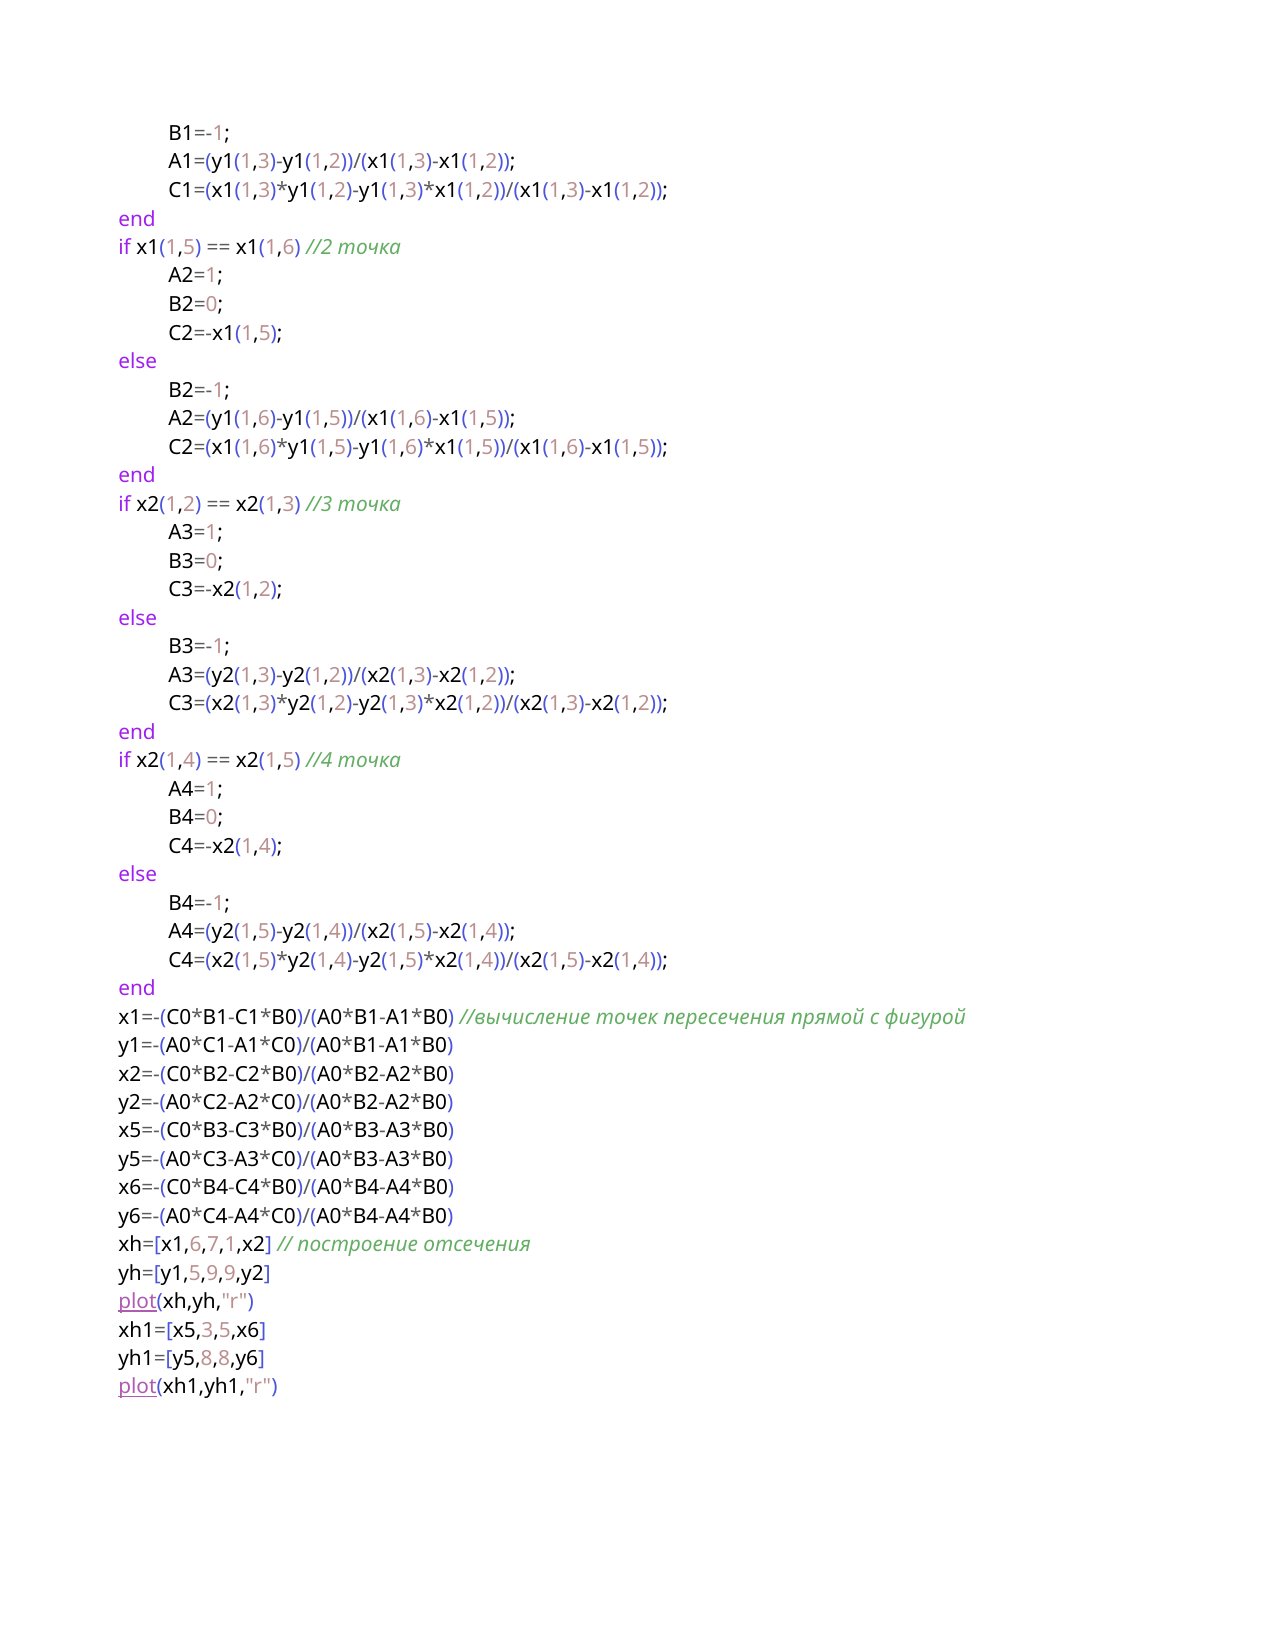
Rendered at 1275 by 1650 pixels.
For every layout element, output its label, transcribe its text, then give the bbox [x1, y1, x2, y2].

text x5=-(C0*B3-C3*B0)/(A0*B3-A3*B0) [118, 1116, 1157, 1144]
text plot(xh,yh,"r") [118, 1286, 1157, 1315]
text else [118, 859, 1157, 888]
text xh=[x1,6,7,1,x2] // построение отсечения [118, 1229, 1157, 1258]
text xh1=[x5,3,5,x6] [118, 1315, 1157, 1343]
text y6=-(A0*C4-A4*C0)/(A0*B4-A4*B0) [118, 1201, 1157, 1229]
text A4=(y2(1,5)-y2(1,4))/(x2(1,5)-x2(1,4)); [118, 916, 1157, 945]
text B4=-1; [118, 888, 1157, 916]
text A2=(y1(1,6)-y1(1,5))/(x1(1,6)-x1(1,5)); [118, 403, 1157, 432]
text C4=-x2(1,4); [118, 831, 1157, 859]
text A2=1; [118, 261, 1157, 289]
text yh=[y1,5,9,9,y2] [118, 1258, 1157, 1286]
text B2=-1; [118, 375, 1157, 403]
text B2=0; [118, 289, 1157, 318]
text C2=-x1(1,5); [118, 318, 1157, 346]
text x2=-(C0*B2-C2*B0)/(A0*B2-A2*B0) [118, 1059, 1157, 1087]
text else [118, 346, 1157, 375]
text end [118, 973, 1157, 1002]
text if x2(1,2) == x2(1,3) //3 точка [118, 489, 1157, 517]
text x1=-(C0*B1-C1*B0)/(A0*B1-A1*B0) //вычисление точек пересечения прямой с фигурой [118, 1002, 1157, 1030]
text if x2(1,4) == x2(1,5) //4 точка [118, 745, 1157, 774]
text y1=-(A0*C1-A1*C0)/(A0*B1-A1*B0) [118, 1030, 1157, 1059]
text C1=(x1(1,3)*y1(1,2)-y1(1,3)*x1(1,2))/(x1(1,3)-x1(1,2)); [118, 175, 1157, 204]
text plot(xh1,yh1,"r") [118, 1372, 1157, 1400]
text A3=1; [118, 517, 1157, 546]
text x6=-(C0*B4-C4*B0)/(A0*B4-A4*B0) [118, 1172, 1157, 1201]
text C3=-x2(1,2); [118, 574, 1157, 603]
text C2=(x1(1,6)*y1(1,5)-y1(1,6)*x1(1,5))/(x1(1,6)-x1(1,5)); [118, 432, 1157, 460]
text B3=-1; [118, 631, 1157, 660]
text B1=-1; [118, 118, 1157, 147]
text if x1(1,5) == x1(1,6) //2 точка [118, 232, 1157, 261]
text yh1=[y5,8,8,y6] [118, 1343, 1157, 1372]
text C3=(x2(1,3)*y2(1,2)-y2(1,3)*x2(1,2))/(x2(1,3)-x2(1,2)); [118, 688, 1157, 717]
text B4=0; [118, 802, 1157, 831]
text else [118, 603, 1157, 631]
text y2=-(A0*C2-A2*C0)/(A0*B2-A2*B0) [118, 1087, 1157, 1116]
text end [118, 717, 1157, 745]
text A1=(y1(1,3)-y1(1,2))/(x1(1,3)-x1(1,2)); [118, 147, 1157, 175]
text y5=-(A0*C3-A3*C0)/(A0*B3-A3*B0) [118, 1144, 1157, 1172]
text B3=0; [118, 546, 1157, 574]
text end [118, 460, 1157, 489]
text A3=(y2(1,3)-y2(1,2))/(x2(1,3)-x2(1,2)); [118, 660, 1157, 688]
text A4=1; [118, 774, 1157, 802]
text C4=(x2(1,5)*y2(1,4)-y2(1,5)*x2(1,4))/(x2(1,5)-x2(1,4)); [118, 945, 1157, 973]
text end [118, 204, 1157, 232]
